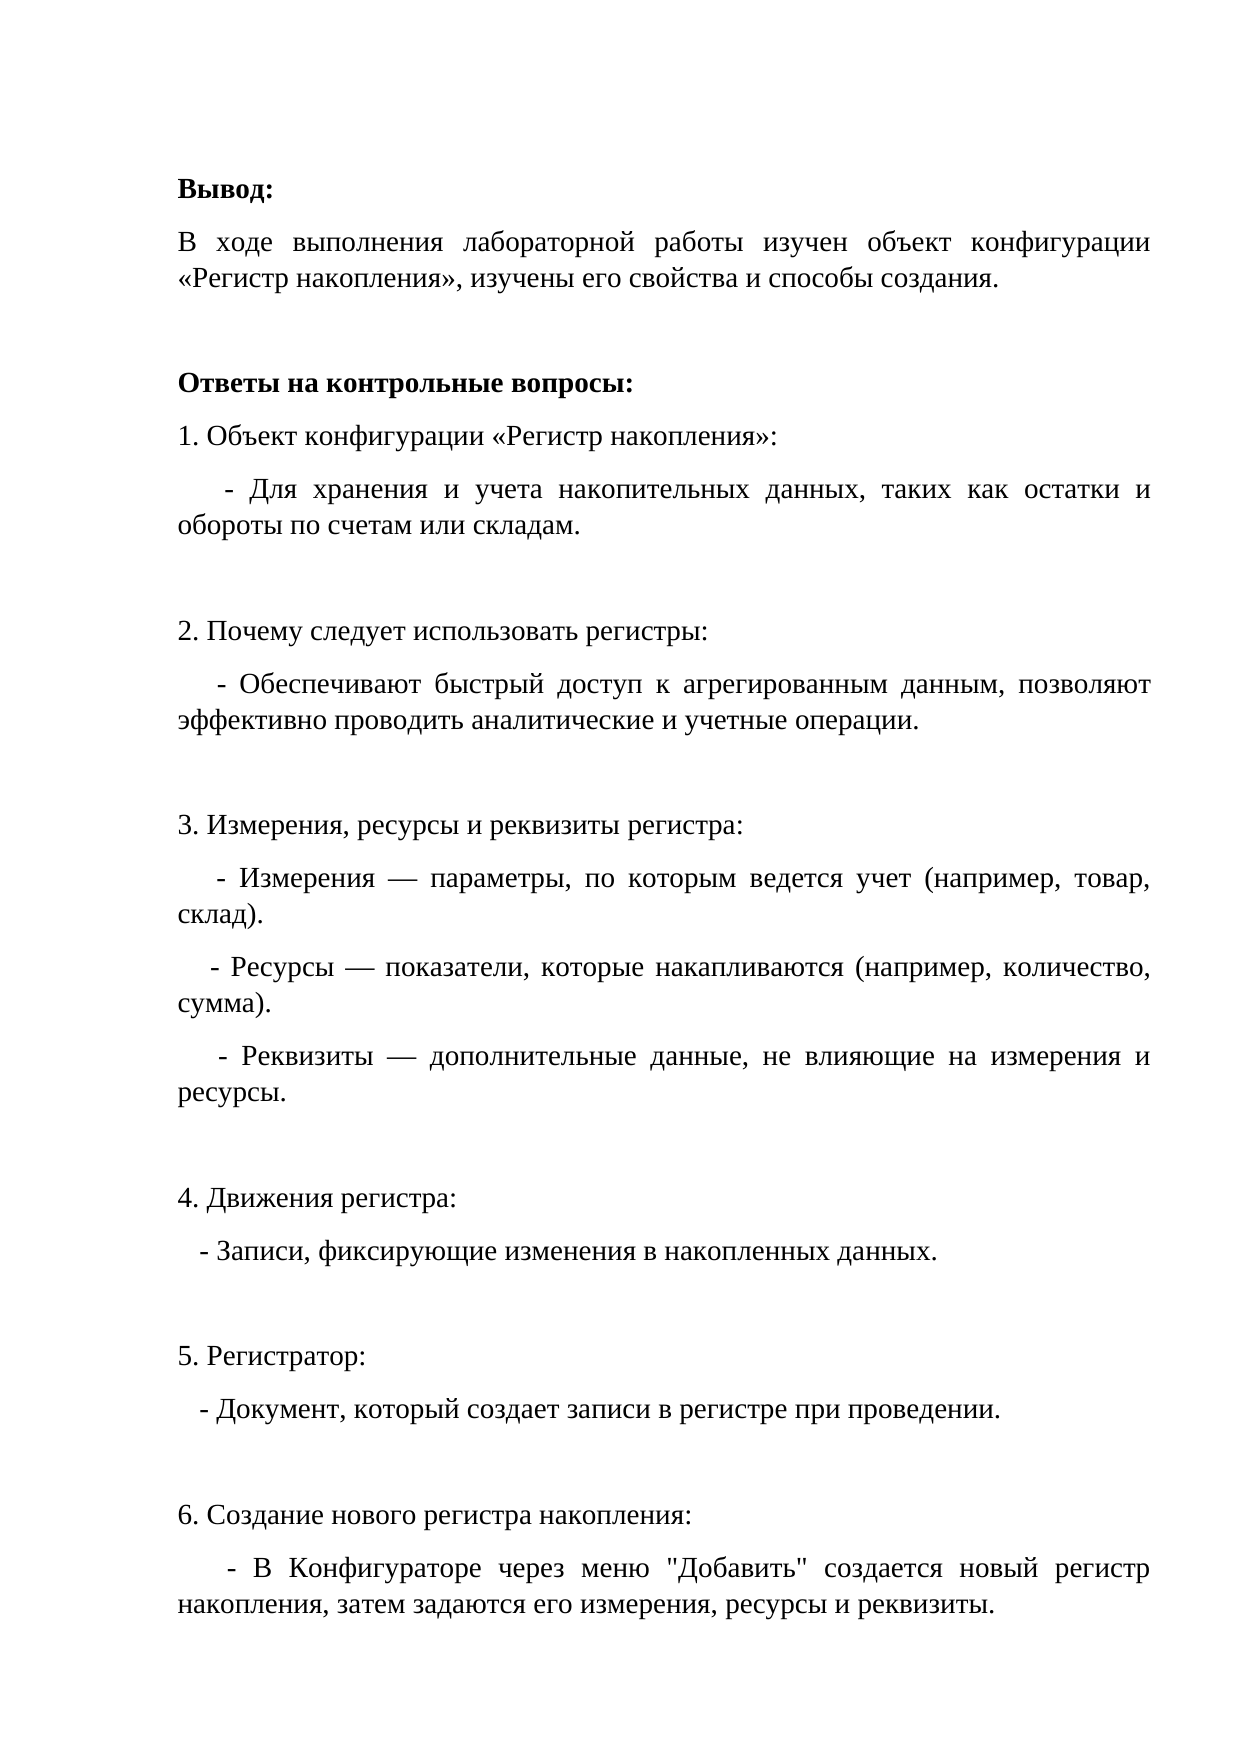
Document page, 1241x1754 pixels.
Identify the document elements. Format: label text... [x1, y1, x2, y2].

text - Ресурсы — показатели, которые накапливаются (например, количество, сумма). [177, 949, 1152, 1019]
text - Документ, который создает записи в регистре при проведении. [177, 1391, 1152, 1425]
text Вывод: [177, 171, 1152, 204]
text 6. Создание нового регистра накопления: [177, 1497, 1152, 1530]
text - В Конфигураторе через меню "Добавить" создается новый регистр накопления, затем задаются его измерения, ресурсы и реквизиты. [177, 1550, 1152, 1619]
text 3. Измерения, ресурсы и реквизиты регистра: [177, 807, 1152, 841]
text - Измерения — параметры, по которым ведется учет (например, товар, склад). [177, 860, 1152, 930]
text 5. Регистратор: [177, 1338, 1152, 1372]
text - Для хранения и учета накопительных данных, таких как остатки и обороты по счетам или складам. [177, 471, 1152, 541]
text 2. Почему следует использовать регистры: [177, 613, 1152, 646]
text В ходе выполнения лабораторной работы изучен объект конфигурации «Регистр накопления», изучены его свойства и способы создания. [177, 224, 1152, 293]
text Ответы на контрольные вопросы: [177, 366, 1152, 399]
text - Обеспечивают быстрый доступ к агрегированным данным, позволяют эффективно проводить аналитические и учетные операции. [177, 666, 1152, 735]
text - Реквизиты — дополнительные данные, не влияющие на измерения и ресурсы. [177, 1038, 1152, 1108]
text 4. Движения регистра: [177, 1180, 1152, 1213]
text - Записи, фиксирующие изменения в накопленных данных. [177, 1233, 1152, 1266]
text 1. Объект конфигурации «Регистр накопления»: [177, 418, 1152, 452]
